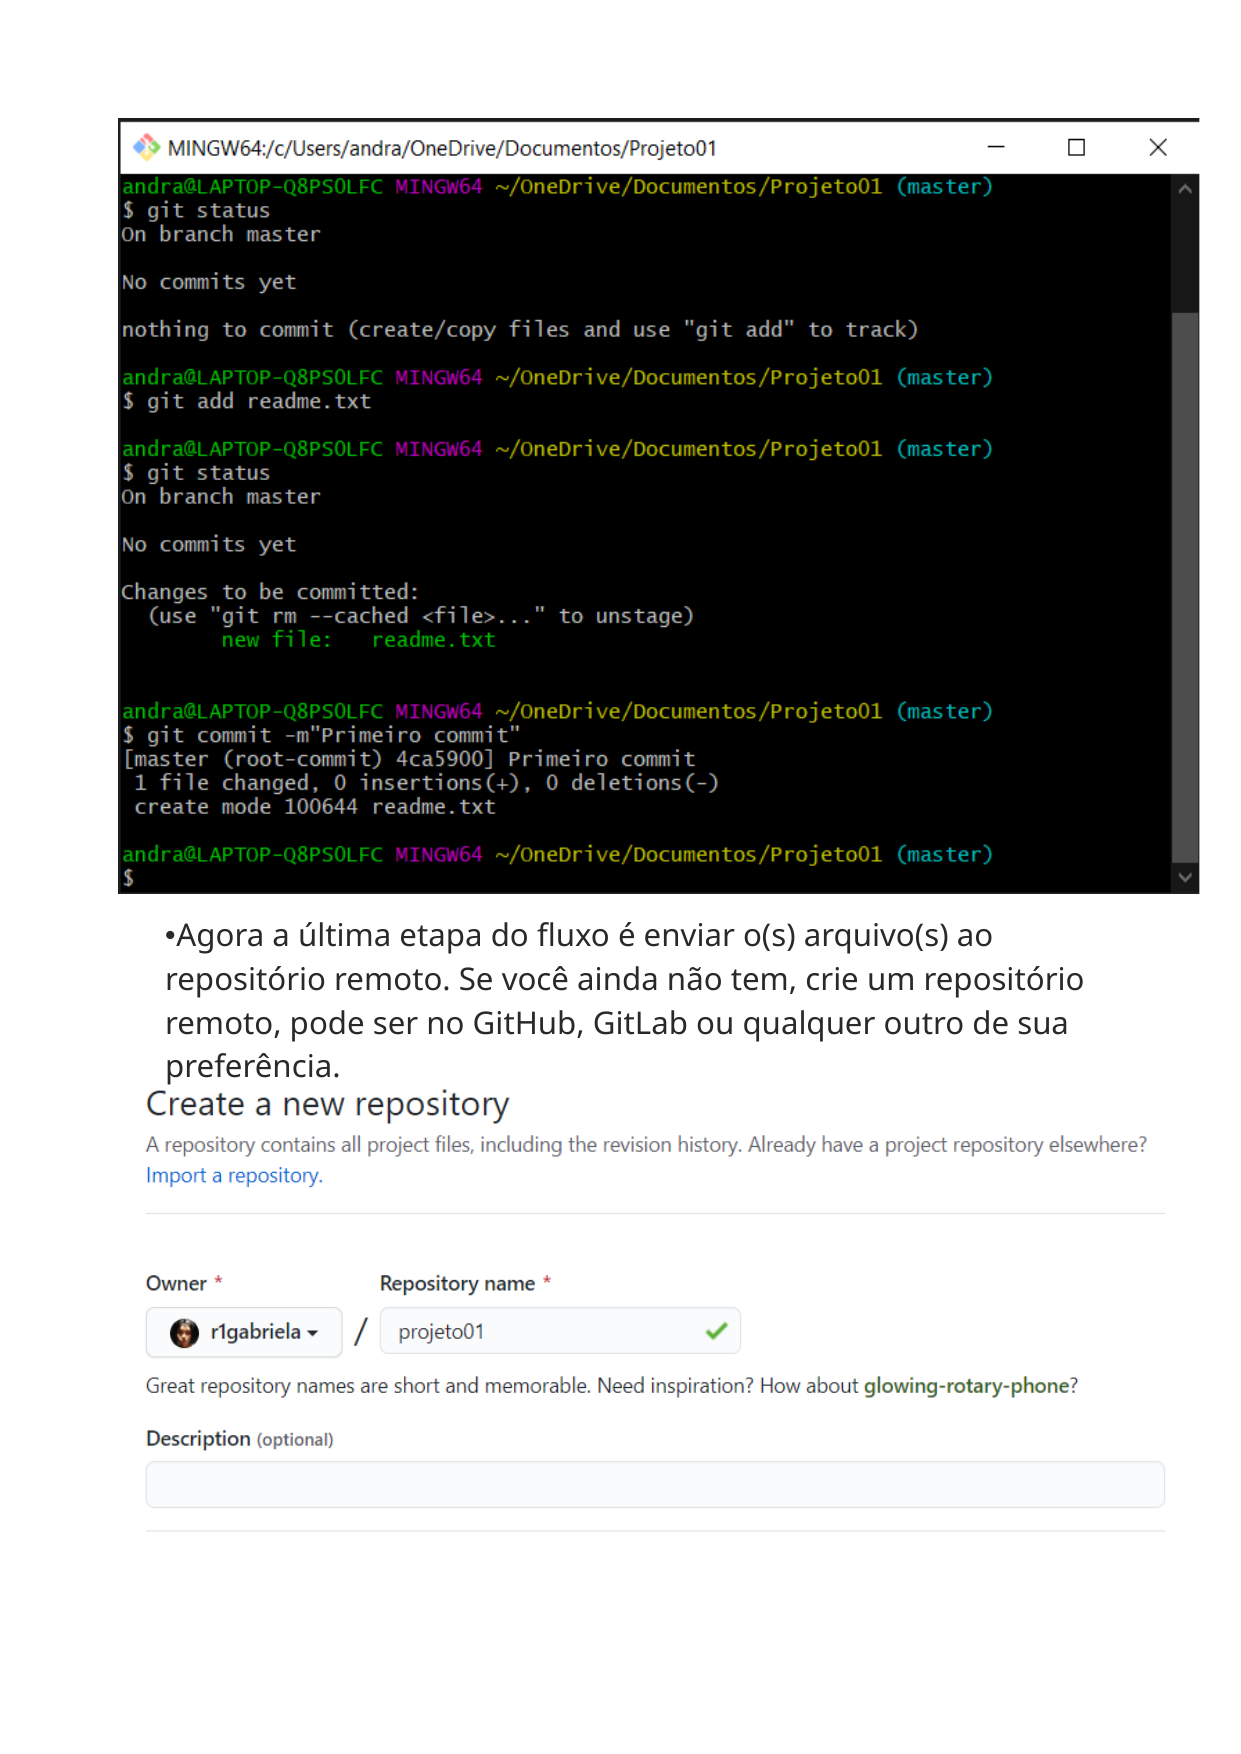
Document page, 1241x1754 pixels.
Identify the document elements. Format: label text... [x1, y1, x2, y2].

list Agora a última etapa do fluxo é enviar o(s) arquivo(s) ao repositório remoto. Se você ainda não tem, crie um repositório remoto, pode ser no GitHub, GitLab ou qualquer outro de sua preferência. [165, 912, 1122, 1087]
picture [118, 1087, 1200, 1534]
picture [118, 118, 1200, 894]
